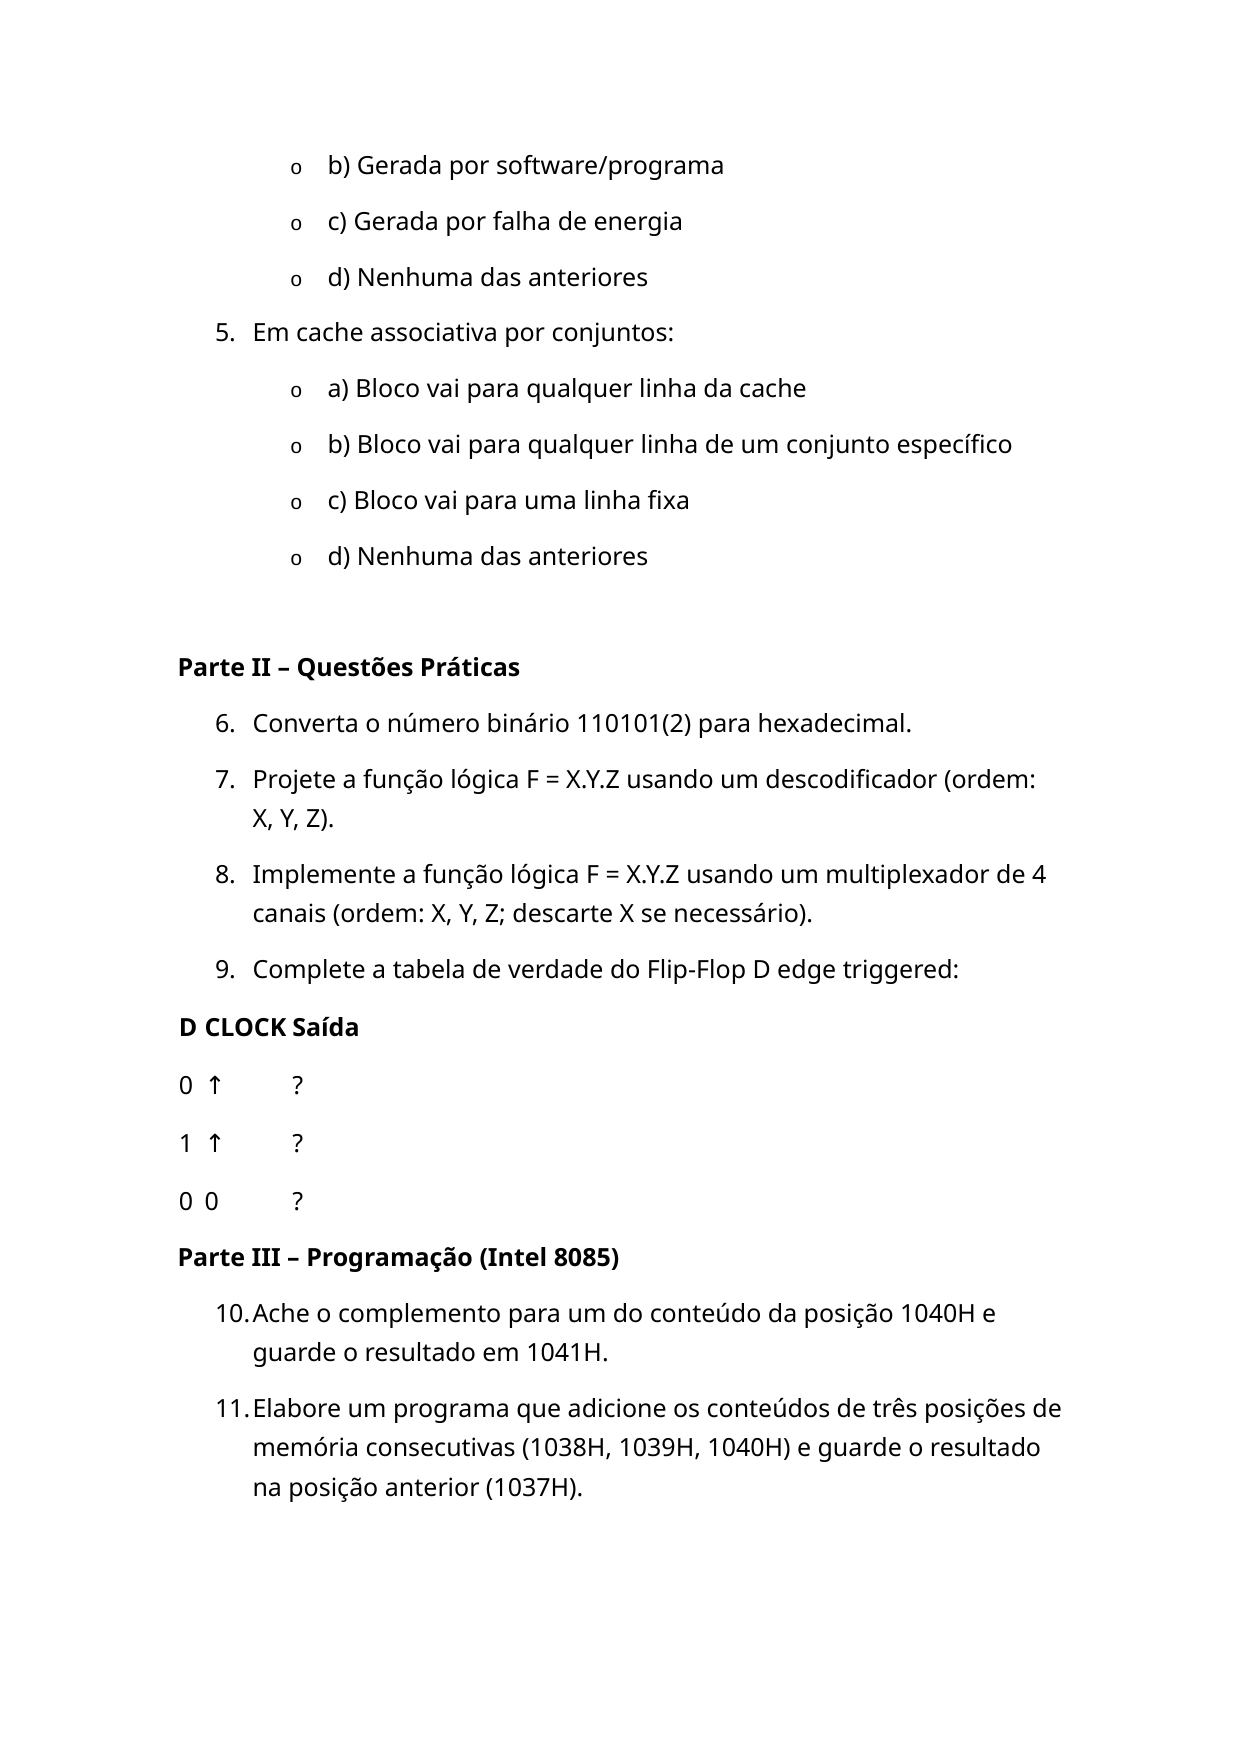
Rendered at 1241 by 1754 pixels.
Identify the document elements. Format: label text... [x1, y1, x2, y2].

text Parte III – Programação (Intel 8085) [177, 1240, 1063, 1274]
list b) Gerada por software/programa [290, 148, 1063, 182]
list Ache o complemento para um do conteúdo da posição 1040H e guarde o resultado em 1041H. [215, 1296, 1063, 1369]
list b) Bloco vai para qualquer linha de um conjunto específico [290, 427, 1063, 461]
table_cell ↑ [203, 1124, 291, 1182]
table_cell ? [291, 1124, 362, 1182]
list d) Nenhuma das anteriores [290, 538, 1063, 572]
list Elabore um programa que adicione os conteúdos de três posições de memória consecutivas (1038H, 1039H, 1040H) e guarde o resultado na posição anterior (1037H). [215, 1391, 1063, 1503]
table_header D [177, 1008, 203, 1066]
list c) Bloco vai para uma linha fixa [290, 483, 1063, 517]
table_header CLOCK [203, 1008, 291, 1066]
list a) Bloco vai para qualquer linha da cache [290, 371, 1063, 405]
table_cell ? [291, 1066, 362, 1124]
table_cell 0 [177, 1066, 203, 1124]
list Implemente a função lógica F = X.Y.Z usando um multiplexador de 4 canais (ordem: X, Y, Z; descarte X se necessário). [215, 857, 1063, 930]
list Converta o número binário 110101(2) para hexadecimal. [215, 706, 1063, 740]
list c) Gerada por falha de energia [290, 203, 1063, 237]
table_header Saída [291, 1008, 362, 1066]
table_cell ↑ [203, 1066, 291, 1124]
table_cell 0 [177, 1182, 203, 1240]
table_cell 1 [177, 1124, 203, 1182]
list Em cache associativa por conjuntos: [215, 315, 1063, 349]
list Complete a tabela de verdade do Flip-Flop D edge triggered: [215, 952, 1063, 986]
table_cell 0 [203, 1182, 291, 1240]
table_cell ? [291, 1182, 362, 1240]
list Projete a função lógica F = X.Y.Z usando um descodificador (ordem: X, Y, Z). [215, 762, 1063, 835]
text Parte II – Questões Práticas [177, 650, 1063, 684]
list d) Nenhuma das anteriores [290, 259, 1063, 293]
